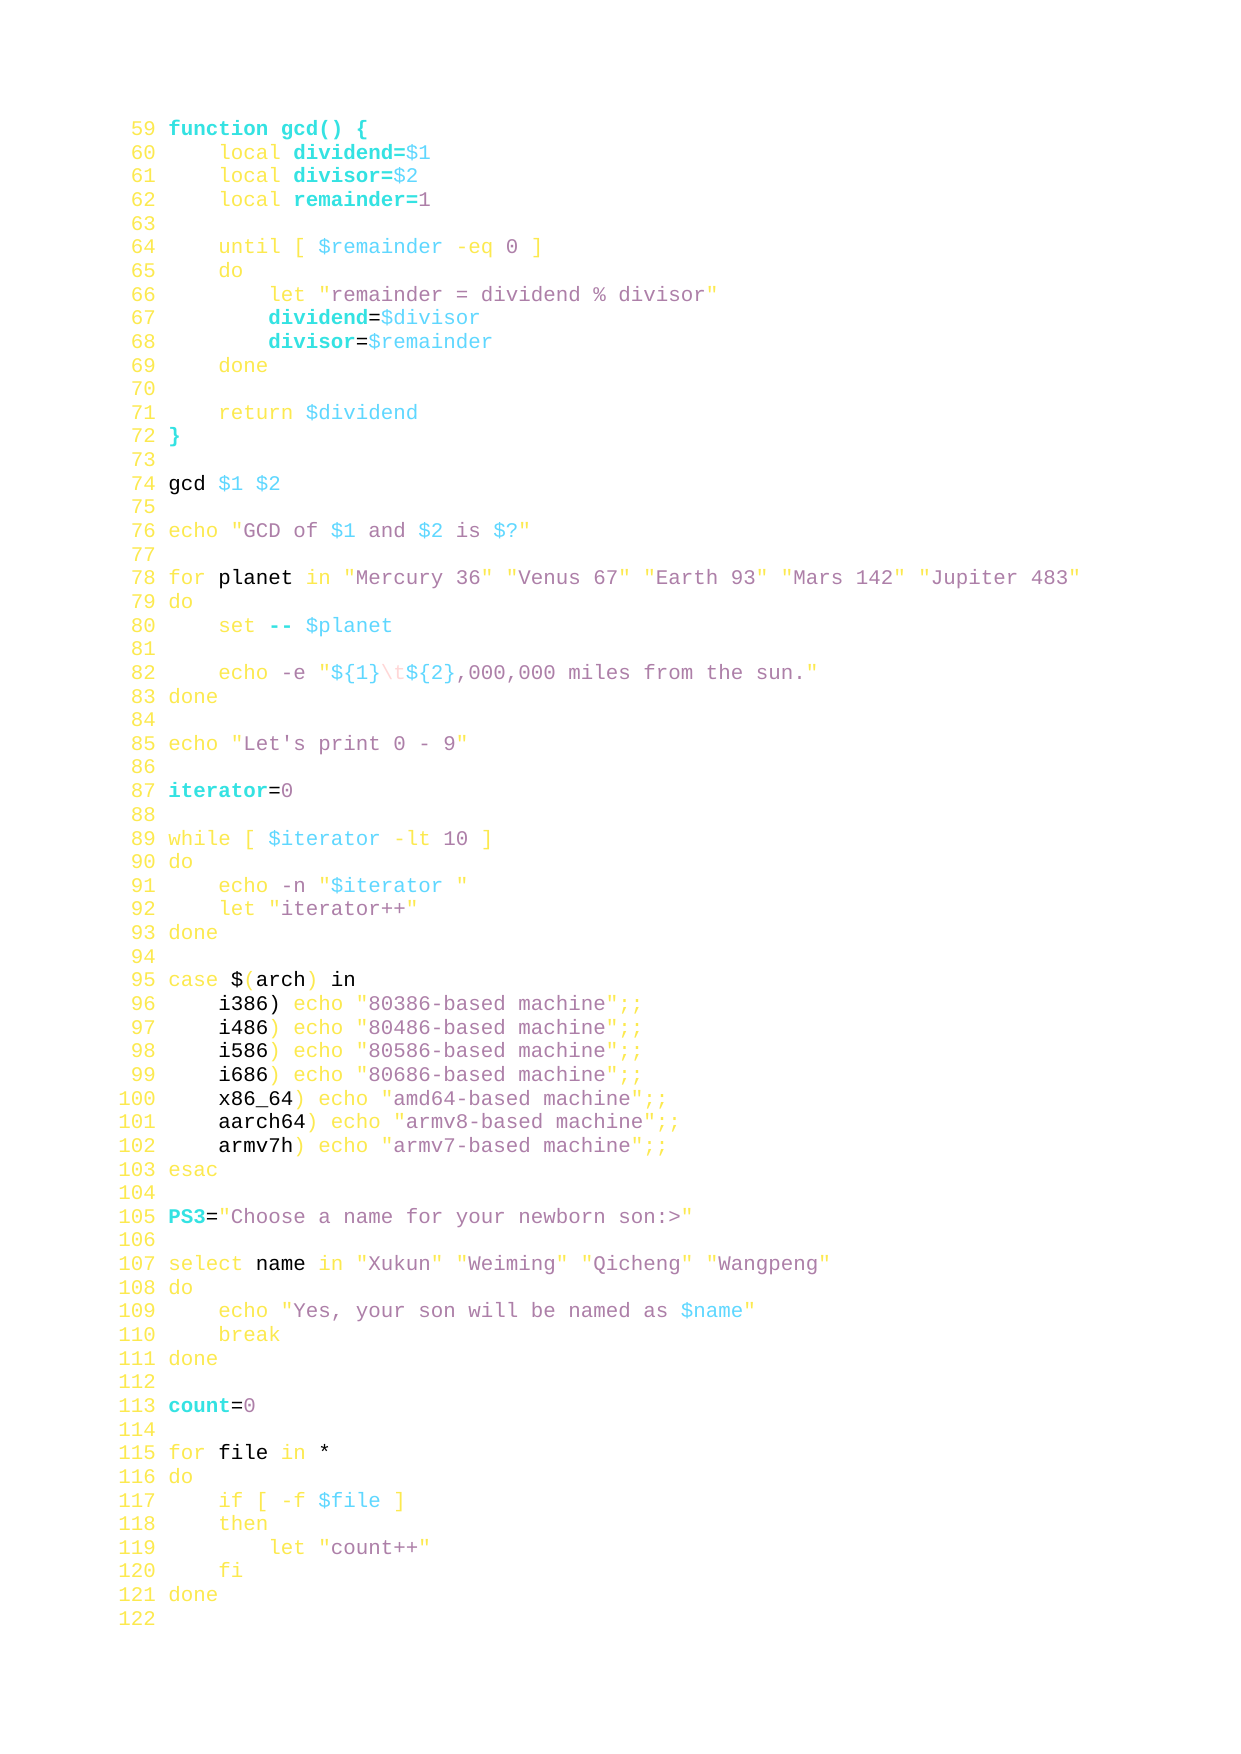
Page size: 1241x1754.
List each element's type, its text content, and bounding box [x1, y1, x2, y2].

text 104 [118, 1182, 1122, 1206]
text 71 return $dividend [118, 402, 1122, 426]
text 105 PS3="Choose a name for your newborn son:>" [118, 1206, 1122, 1229]
text 100 x86_64) echo "amd64-based machine";; [118, 1088, 1122, 1111]
text 117 if [ -f $file ] [118, 1489, 1122, 1513]
text 74 gcd $1 $2 [118, 473, 1122, 496]
text 99 i686) echo "80686-based machine";; [118, 1064, 1122, 1088]
text 82 echo -e "${1}\t${2},000,000 miles from the sun." [118, 662, 1122, 686]
text 112 [118, 1371, 1122, 1395]
text 95 case $(arch) in [118, 969, 1122, 993]
text 116 do [118, 1466, 1122, 1489]
text 91 echo -n "$iterator " [118, 875, 1122, 898]
text 60 local dividend=$1 [118, 142, 1122, 165]
text 63 [118, 213, 1122, 236]
text 106 [118, 1229, 1122, 1253]
text 121 done [118, 1584, 1122, 1608]
text 110 break [118, 1324, 1122, 1348]
text 66 let "remainder = dividend % divisor" [118, 284, 1122, 307]
text 115 for file in * [118, 1442, 1122, 1466]
text 85 echo "Let's print 0 - 9" [118, 733, 1122, 757]
text 113 count=0 [118, 1395, 1122, 1419]
text 109 echo "Yes, your son will be named as $name" [118, 1300, 1122, 1324]
text 102 armv7h) echo "armv7-based machine";; [118, 1135, 1122, 1158]
text 62 local remainder=1 [118, 189, 1122, 213]
text 93 done [118, 922, 1122, 946]
text 92 let "iterator++" [118, 898, 1122, 922]
text 81 [118, 638, 1122, 662]
text 103 esac [118, 1158, 1122, 1182]
text 94 [118, 946, 1122, 969]
text 73 [118, 449, 1122, 473]
text 76 echo "GCD of $1 and $2 is $?" [118, 520, 1122, 544]
text 90 do [118, 851, 1122, 875]
text 64 until [ $remainder -eq 0 ] [118, 236, 1122, 260]
text 59 function gcd() { [118, 118, 1122, 142]
text 84 [118, 709, 1122, 733]
text 69 done [118, 354, 1122, 378]
text 67 dividend=$divisor [118, 307, 1122, 331]
text 70 [118, 378, 1122, 402]
text 83 done [118, 686, 1122, 709]
text 101 aarch64) echo "armv8-based machine";; [118, 1111, 1122, 1135]
text 88 [118, 804, 1122, 827]
text 79 do [118, 591, 1122, 615]
text 86 [118, 757, 1122, 780]
text 108 do [118, 1277, 1122, 1300]
text 120 fi [118, 1561, 1122, 1584]
text 107 select name in "Xukun" "Weiming" "Qicheng" "Wangpeng" [118, 1253, 1122, 1277]
text 61 local divisor=$2 [118, 165, 1122, 189]
text 96 i386) echo "80386-based machine";; [118, 993, 1122, 1017]
text 68 divisor=$remainder [118, 331, 1122, 354]
text 65 do [118, 260, 1122, 284]
text 114 [118, 1419, 1122, 1442]
text 111 done [118, 1348, 1122, 1371]
text 75 [118, 496, 1122, 520]
text 118 then [118, 1513, 1122, 1537]
text 122 [118, 1608, 1122, 1631]
text 119 let "count++" [118, 1537, 1122, 1561]
text 78 for planet in "Mercury 36" "Venus 67" "Earth 93" "Mars 142" "Jupiter 483" [118, 567, 1122, 591]
text 72 } [118, 426, 1122, 449]
text 80 set -- $planet [118, 615, 1122, 638]
text 98 i586) echo "80586-based machine";; [118, 1040, 1122, 1064]
text 77 [118, 544, 1122, 567]
text 89 while [ $iterator -lt 10 ] [118, 827, 1122, 851]
text 87 iterator=0 [118, 780, 1122, 804]
text 97 i486) echo "80486-based machine";; [118, 1017, 1122, 1040]
